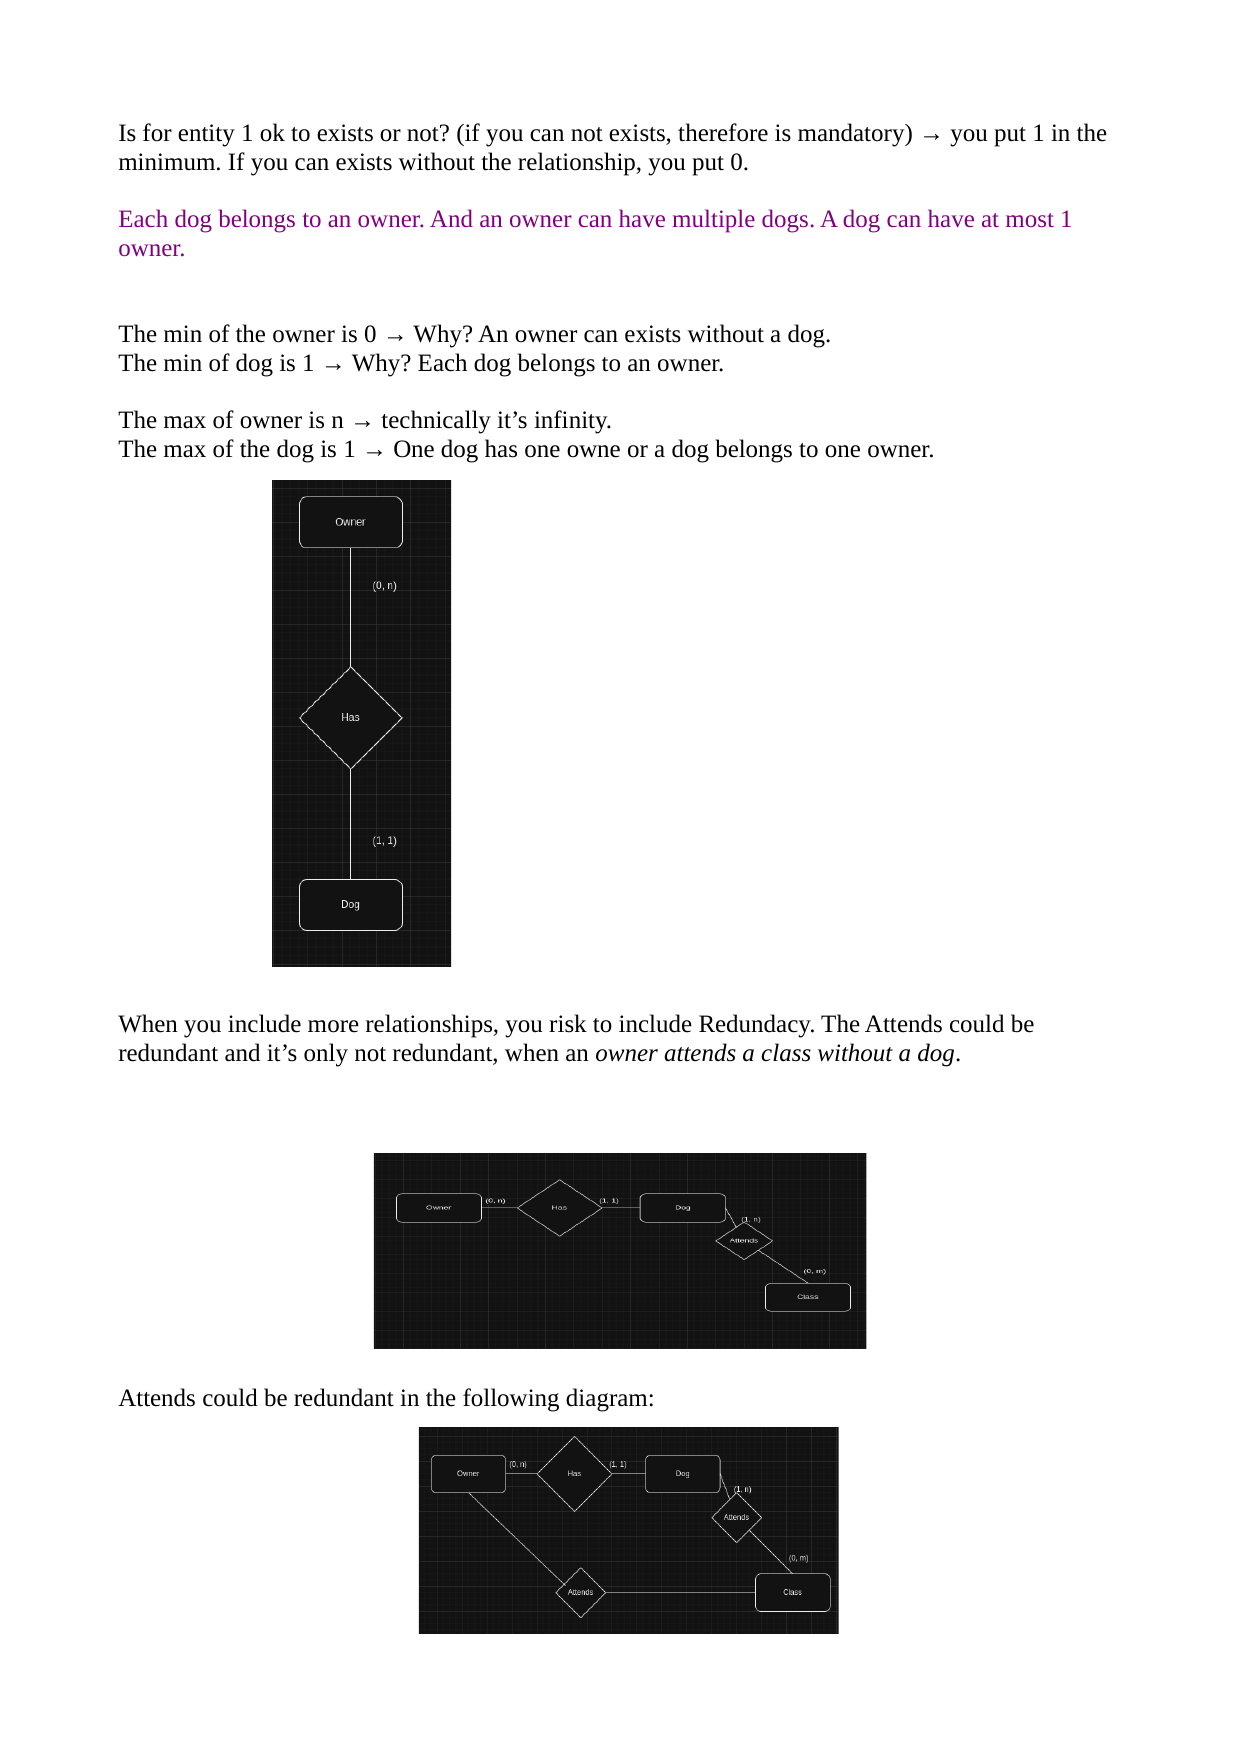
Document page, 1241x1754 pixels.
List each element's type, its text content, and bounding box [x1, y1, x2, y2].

text The min of the owner is 0 → Why? An owner can exists without a dog. [118, 319, 1122, 348]
picture [418, 1427, 839, 1634]
picture [272, 480, 452, 967]
text Is for entity 1 ok to exists or not? (if you can not exists, therefore is mandatory) → you put 1 in the minimum. If you can exists without the relationship, you put 0. [118, 118, 1122, 176]
text The max of the dog is 1 → One dog has one owne or a dog belongs to one owner. [118, 434, 1122, 463]
text Attends could be redundant in the following diagram: [118, 1383, 1122, 1412]
text The min of dog is 1 → Why? Each dog belongs to an owner. [118, 348, 1122, 377]
picture [373, 1153, 867, 1349]
text Each dog belongs to an owner. And an owner can have multiple dogs. A dog can have at most 1 owner. [118, 204, 1122, 262]
text When you include more relationships, you risk to include Redundacy. The Attends could be redundant and it’s only not redundant, when an owner attends a class without a dog. [118, 1009, 1122, 1067]
text The max of owner is n → technically it’s infinity. [118, 406, 1122, 434]
